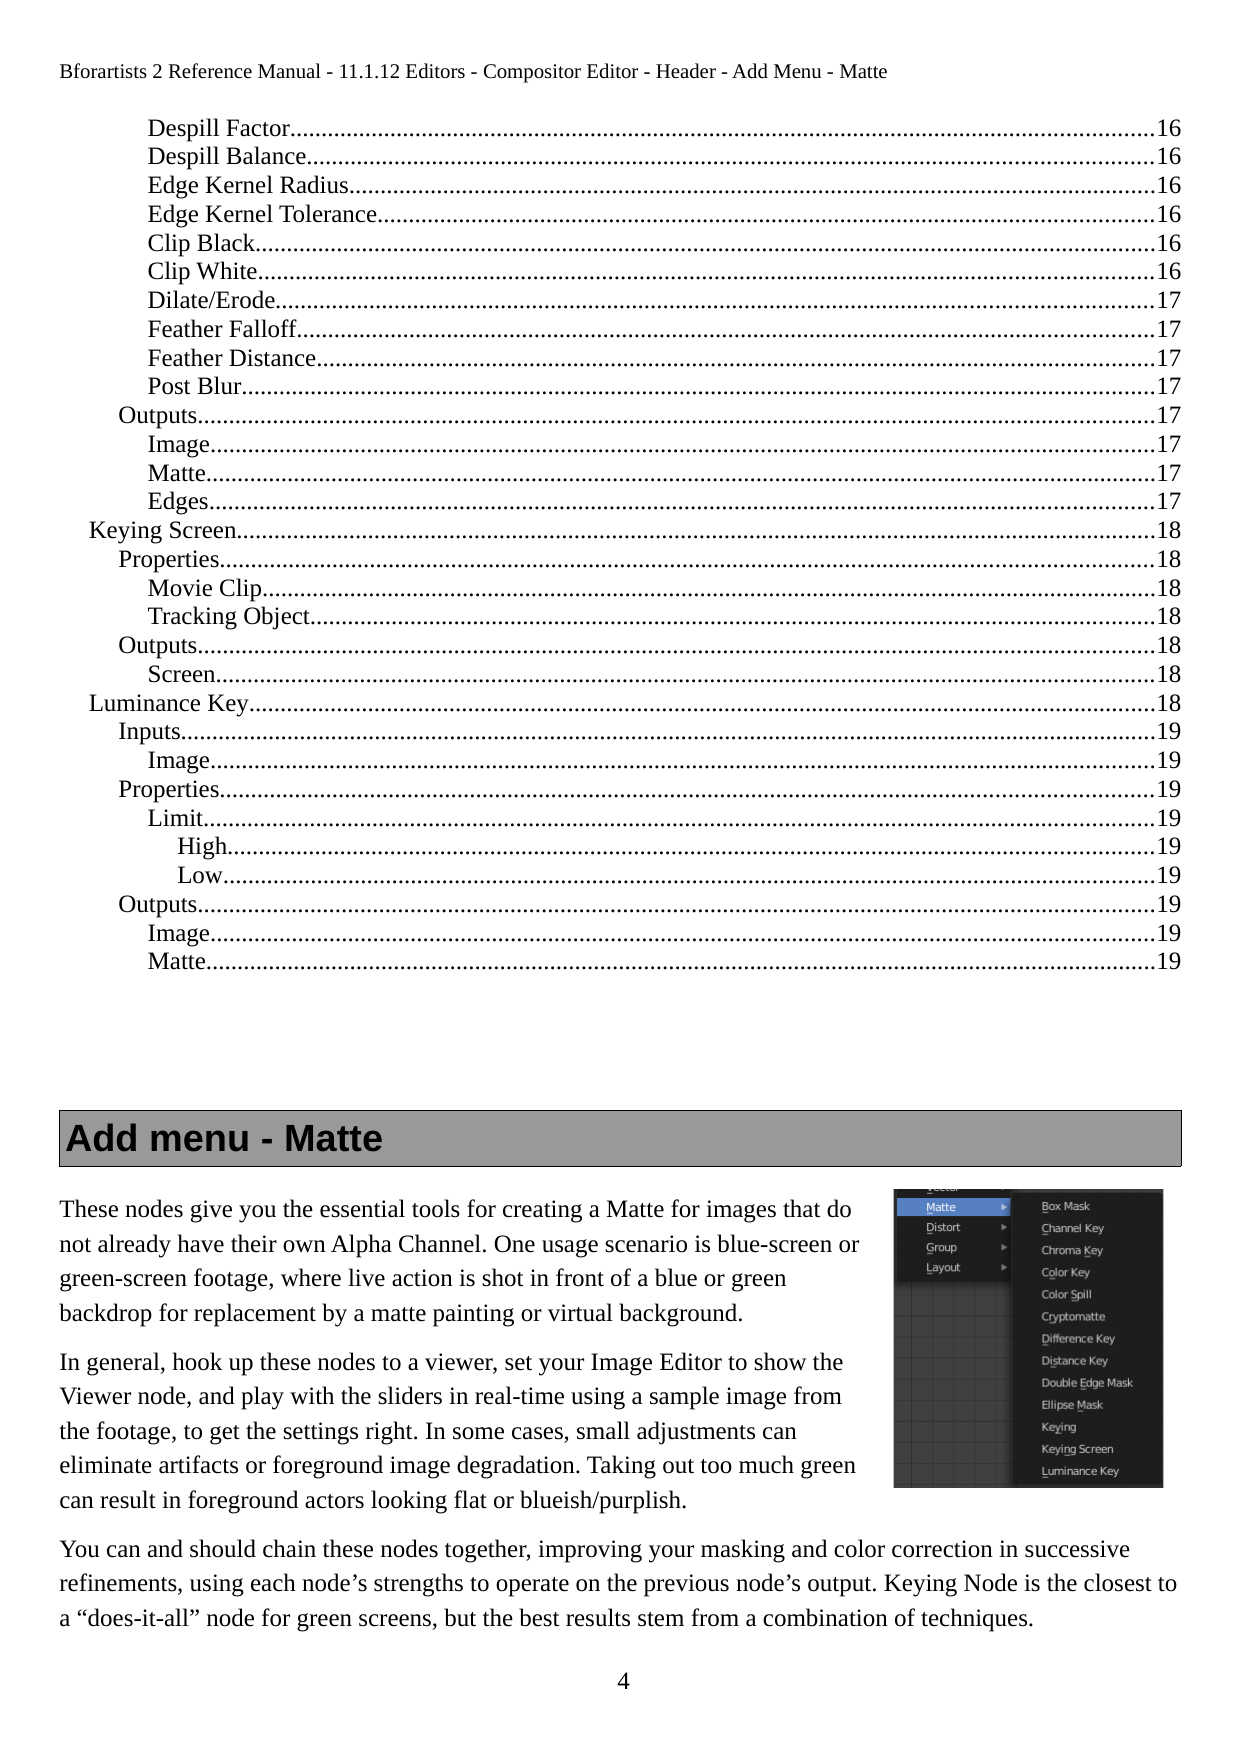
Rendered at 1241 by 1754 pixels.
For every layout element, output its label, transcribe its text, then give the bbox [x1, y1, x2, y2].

text Edges 17 [147, 486, 1181, 515]
text Tracking Object 18 [147, 601, 1181, 630]
text Movie Clip 18 [147, 573, 1181, 601]
text Feather Falloff 17 [147, 314, 1181, 343]
text Clip White 16 [147, 256, 1181, 285]
text Image 17 [147, 429, 1181, 458]
text Despill Factor 16 [147, 113, 1181, 141]
text In general, hook up these nodes to a viewer, set your Image Editor to show the Viewer node, and play with the sliders in real-time using a sample image from the footage, to get the settings right. In some cases, small adjustments can eliminate artifacts or foreground image degradation. Taking out too much green can result in foreground actors looking flat or blueish/purplish. [59, 1347, 1181, 1514]
text Inputs 19 [118, 716, 1181, 745]
text Edge Kernel Radius 16 [147, 170, 1181, 199]
text Properties 18 [118, 544, 1181, 573]
text Despill Balance 16 [147, 141, 1181, 170]
text Image 19 [147, 918, 1181, 946]
text These nodes give you the essential tools for creating a Matte for images that do not already have their own Alpha Channel. One usage scenario is blue-screen or green-screen footage, where live action is shot in front of a blue or green backdrop for replacement by a matte painting or virtual background. [59, 1194, 893, 1327]
text Image 19 [147, 745, 1181, 774]
table_header Add menu - Matte [60, 1111, 1181, 1166]
text Feather Distance 17 [147, 343, 1181, 371]
text Edge Kernel Tolerance 16 [147, 199, 1181, 228]
text Matte 17 [147, 458, 1181, 486]
text Post Blur 17 [147, 371, 1181, 400]
text Matte 19 [147, 946, 1181, 975]
text High 19 [177, 831, 1181, 860]
text Outputs 18 [118, 630, 1181, 659]
picture [893, 1189, 1164, 1488]
text You can and should chain these nodes together, improving your masking and color correction in successive refinements, using each node’s strengths to operate on the previous node’s output. Keying Node is the closest to a “does-it-all” node for green screens, but the best results stem from a combination of techniques. [59, 1534, 1181, 1632]
text Clip Black 16 [147, 228, 1181, 256]
text Outputs 19 [118, 889, 1181, 918]
text Limit 19 [147, 803, 1181, 831]
text Screen 18 [147, 659, 1181, 688]
text Keying Screen 18 [88, 515, 1181, 544]
text Dilate/Erode 17 [147, 285, 1181, 314]
text Low 19 [177, 860, 1181, 889]
text Properties 19 [118, 774, 1181, 803]
text Luminance Key 18 [88, 688, 1181, 716]
text Outputs 17 [118, 400, 1181, 429]
